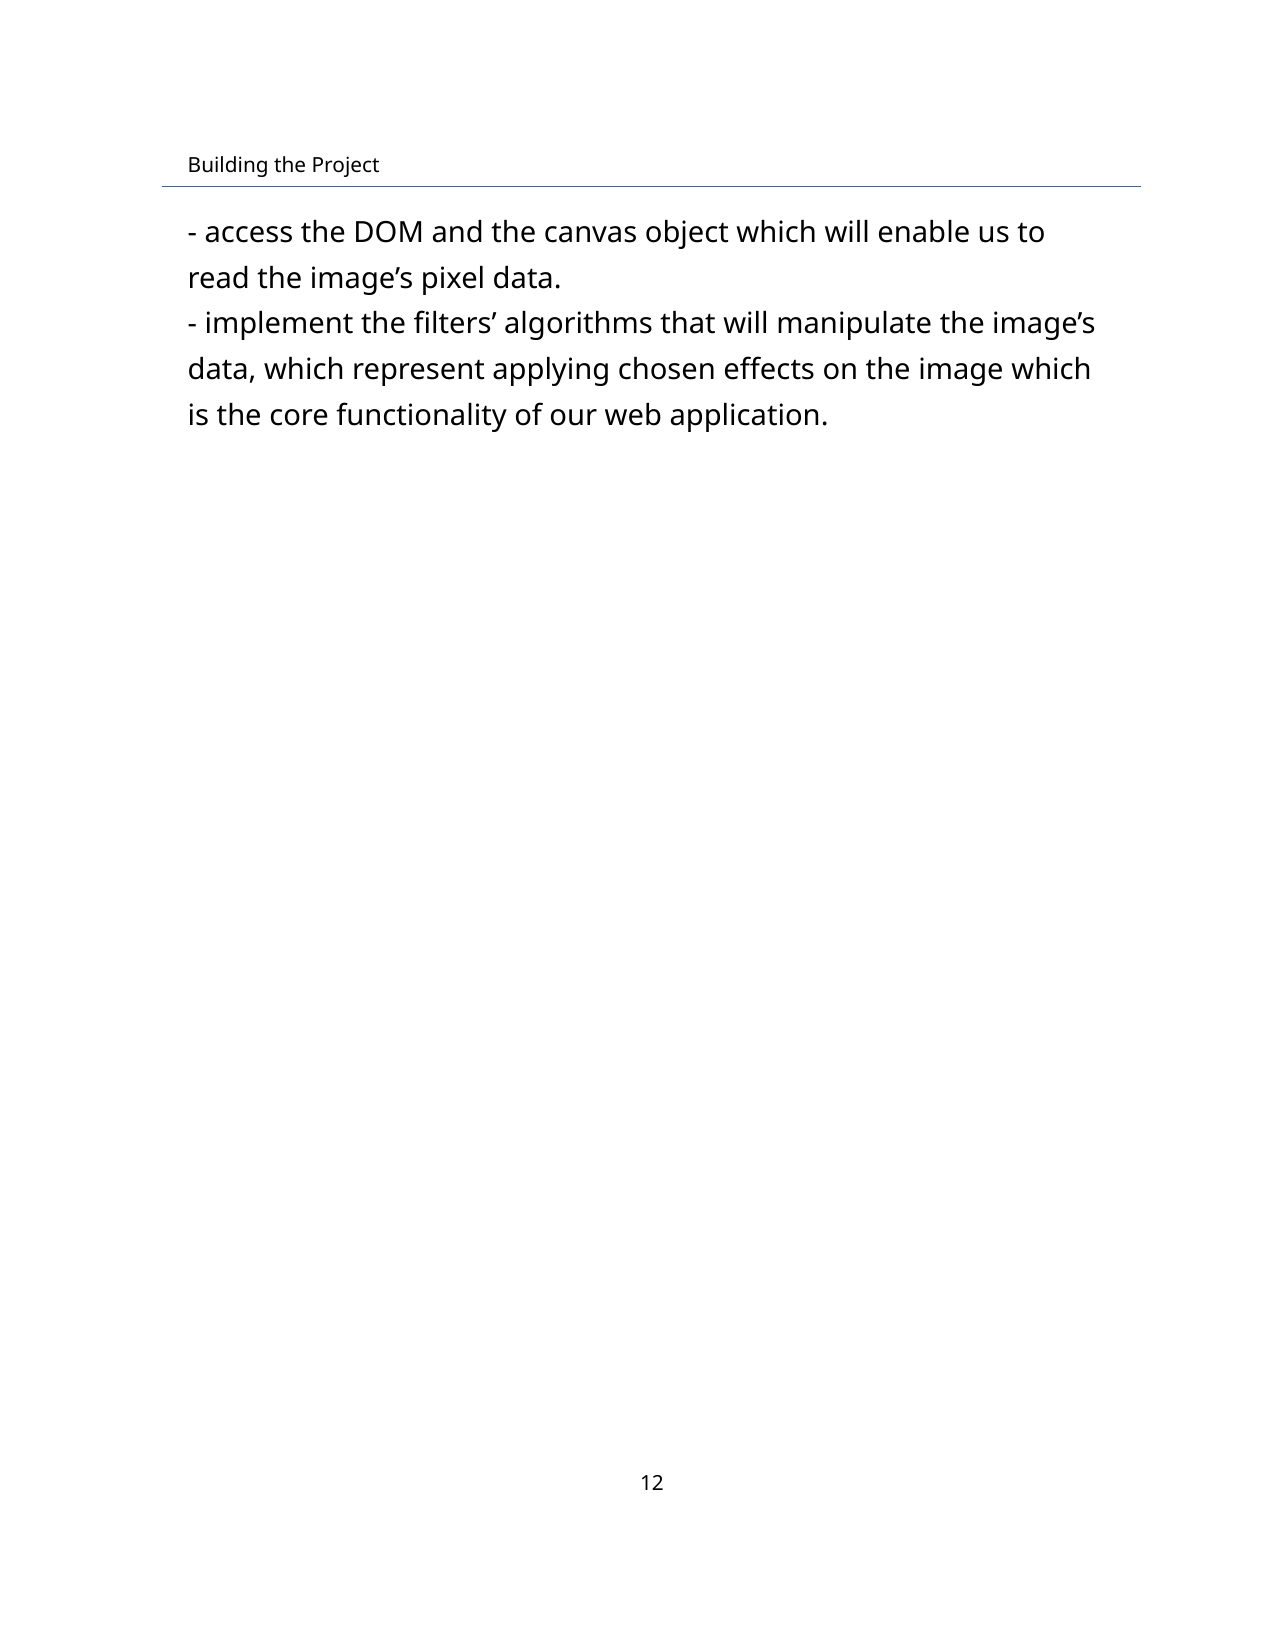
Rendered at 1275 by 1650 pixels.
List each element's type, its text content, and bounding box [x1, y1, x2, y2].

text - implement the filters’ algorithms that will manipulate the image’s data, which represent applying chosen effects on the image which is the core functionality of our web application. [187, 303, 1116, 434]
text - access the DOM and the canvas object which will enable us to read the image’s pixel data. [187, 211, 1116, 297]
